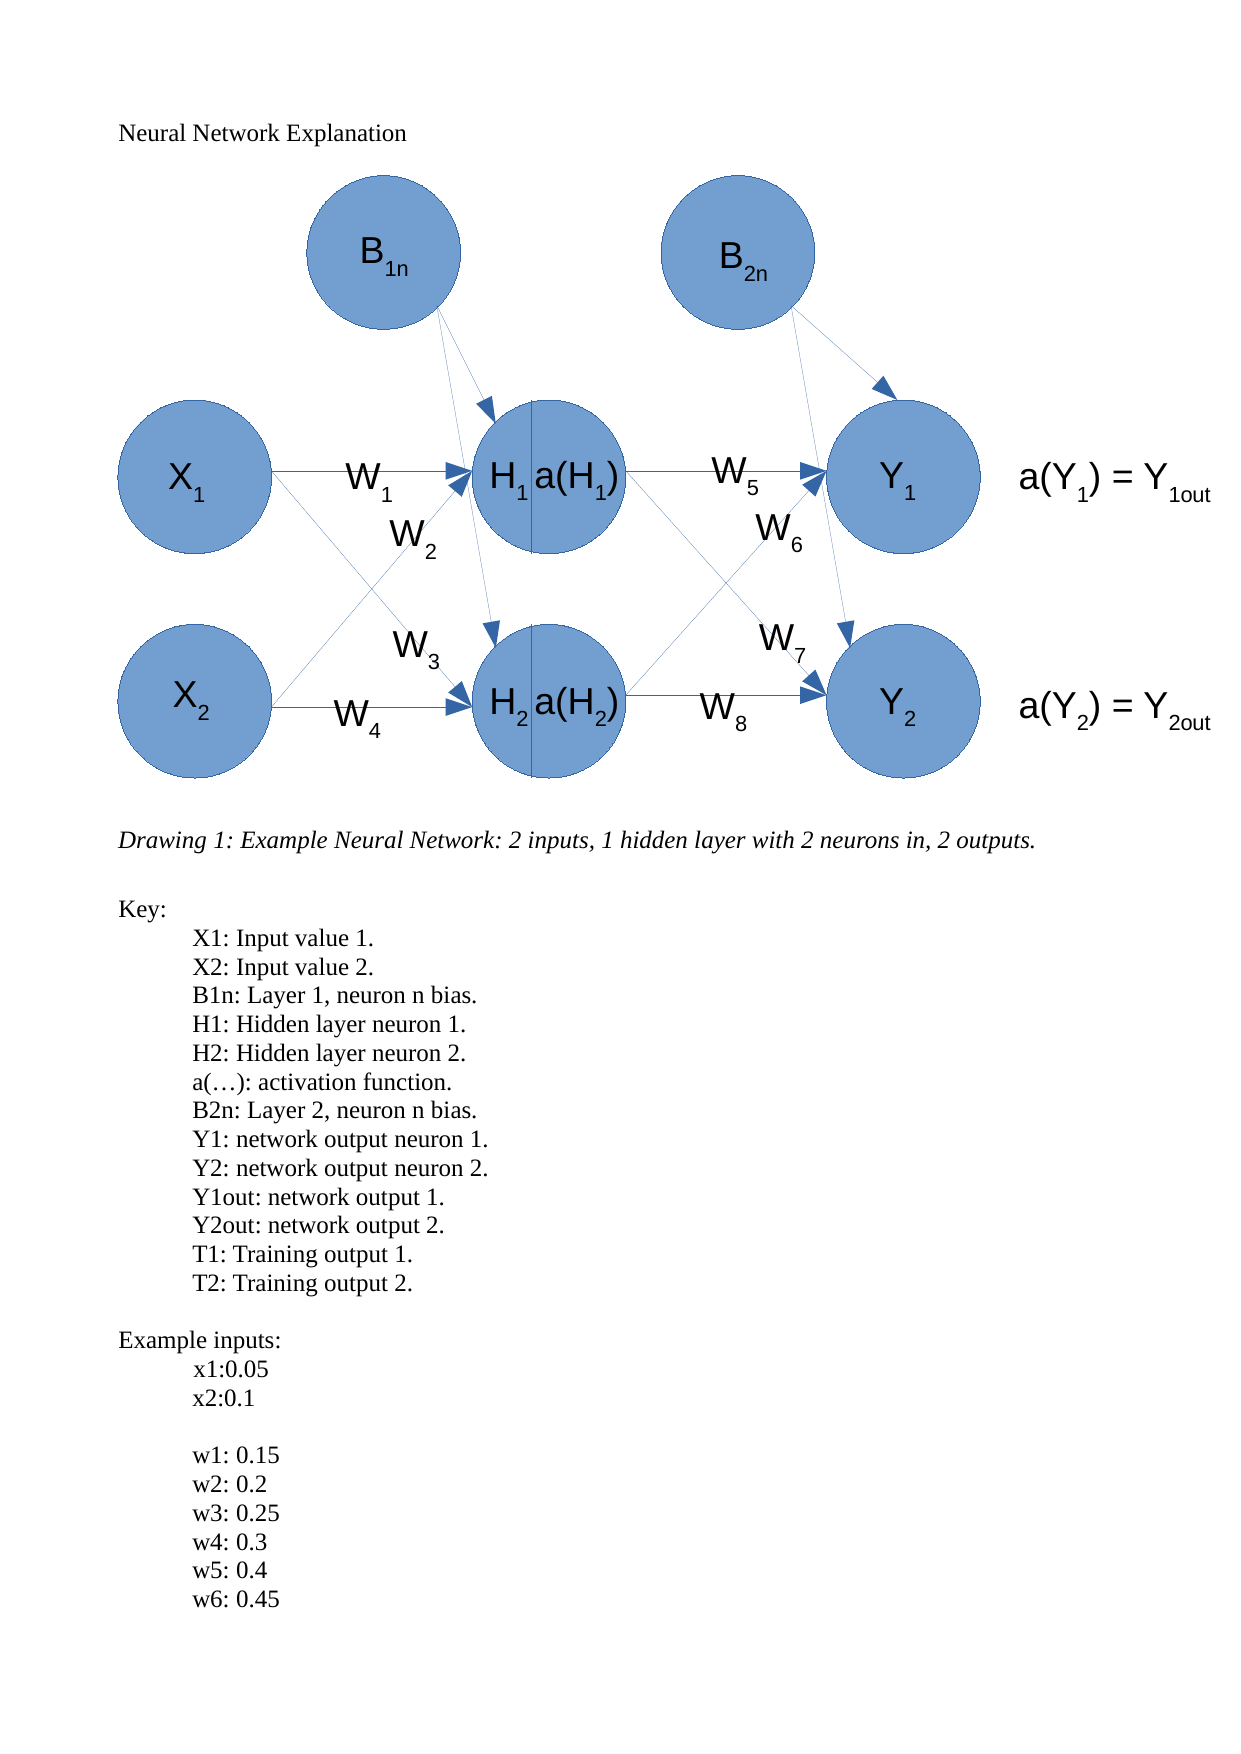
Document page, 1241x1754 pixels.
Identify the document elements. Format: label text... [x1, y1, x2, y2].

text Example inputs: [118, 1326, 1122, 1354]
text T2: Training output 2. [192, 1268, 1122, 1297]
text w1: 0.15 [192, 1441, 1122, 1469]
text a(…): activation function. [192, 1067, 1122, 1096]
text w4: 0.3 [192, 1527, 1122, 1556]
text B2n: Layer 2, neuron n bias. [192, 1096, 1122, 1124]
text X2: Input value 2. [192, 952, 1122, 981]
text Drawing 1: Example Neural Network: 2 inputs, 1 hidden layer with 2 neurons in, 2 outputs. [118, 188, 1240, 854]
text T1: Training output 1. [192, 1239, 1122, 1268]
text w3: 0.25 [192, 1498, 1122, 1527]
text H2: Hidden layer neuron 2. [192, 1038, 1122, 1067]
text Y1: network output neuron 1. [192, 1124, 1122, 1153]
text X1: Input value 1. [192, 923, 1122, 952]
text Key: [118, 894, 1122, 923]
text w6: 0.45 [192, 1584, 1122, 1613]
text x1:0.05 [118, 1354, 1122, 1383]
text w5: 0.4 [192, 1556, 1122, 1584]
text Y1out: network output 1. [192, 1182, 1122, 1211]
text x2:0.1 [192, 1383, 1122, 1412]
text H1: Hidden layer neuron 1. [192, 1009, 1122, 1038]
text w2: 0.2 [192, 1469, 1122, 1498]
text Y2: network output neuron 2. [192, 1153, 1122, 1182]
text Neural Network Explanation [118, 118, 1122, 147]
text Y2out: network output 2. [192, 1211, 1122, 1239]
text B1n: Layer 1, neuron n bias. [192, 981, 1122, 1009]
